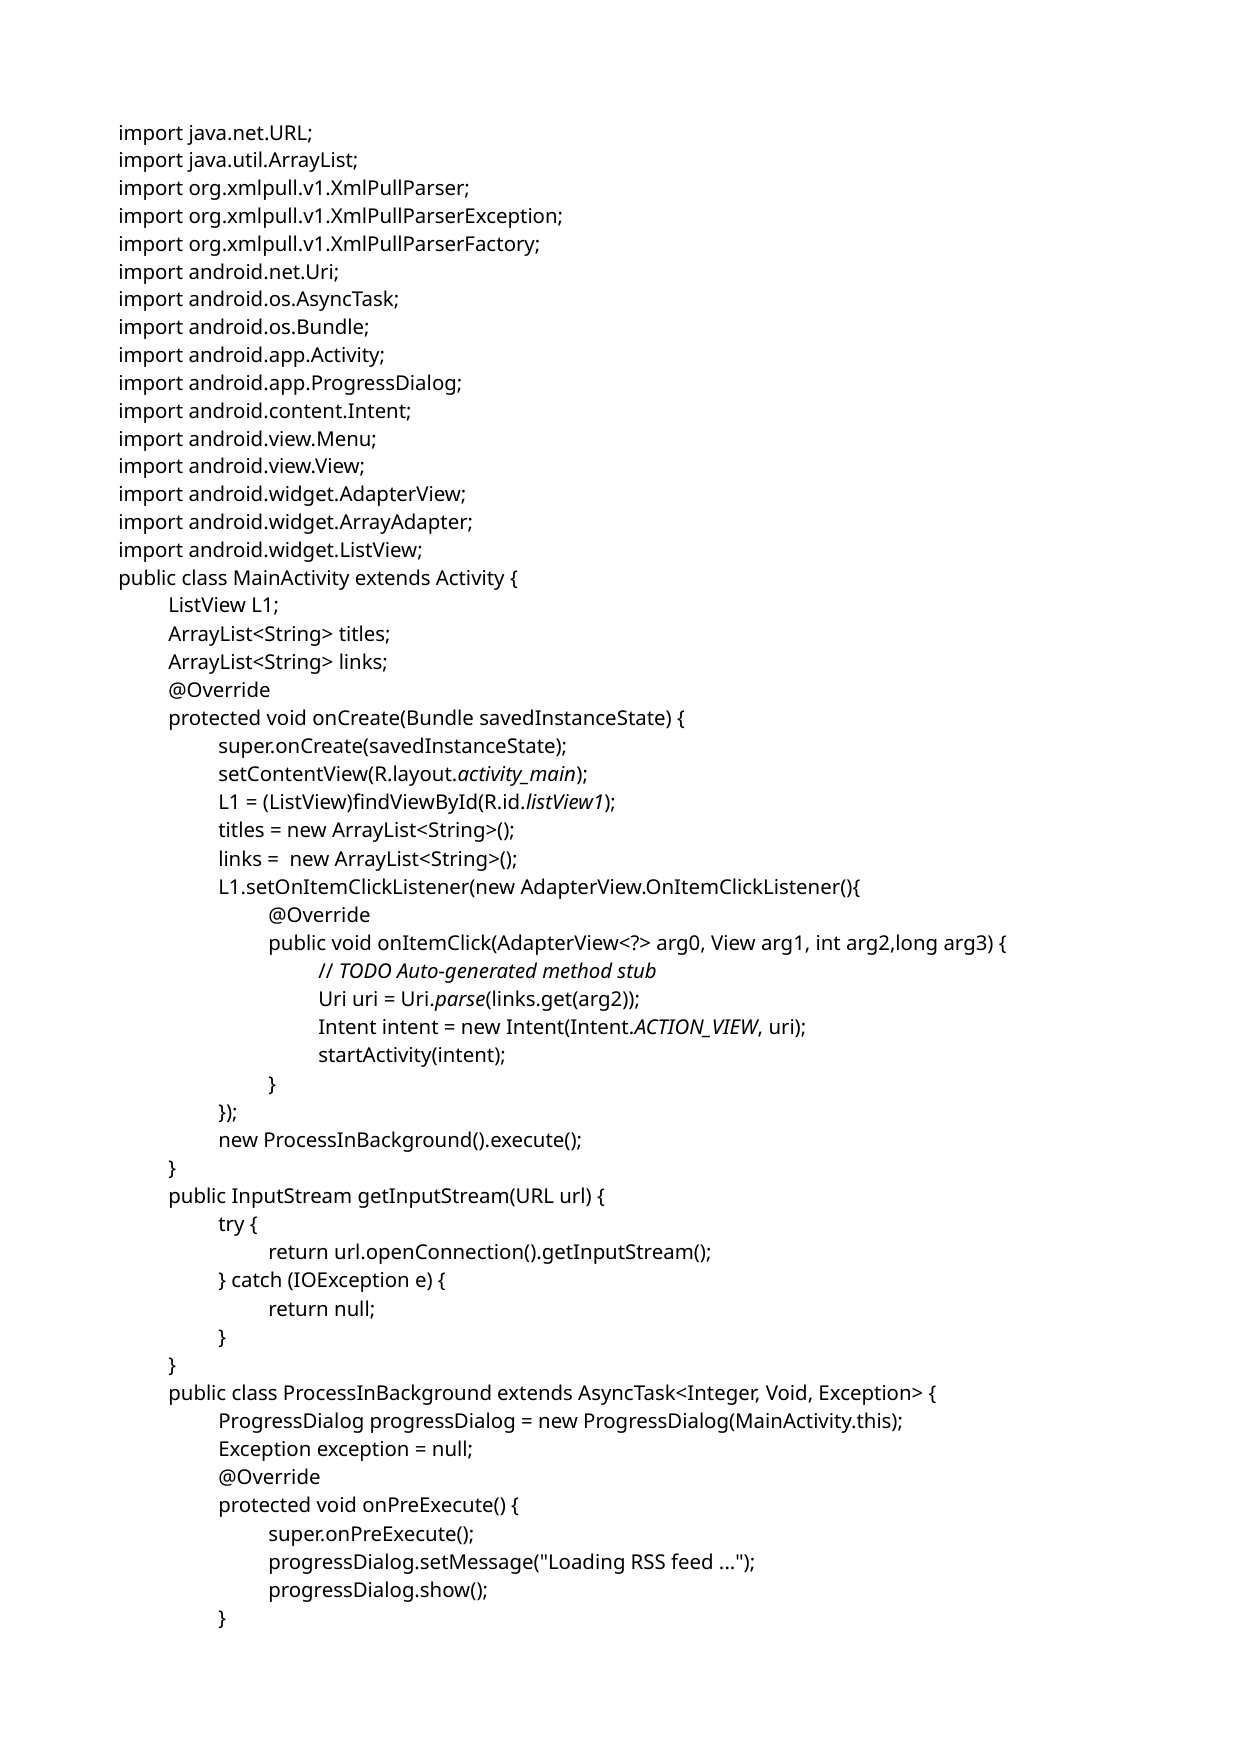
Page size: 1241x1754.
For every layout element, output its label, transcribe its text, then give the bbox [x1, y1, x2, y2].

text ProgressDialog progressDialog = new ProgressDialog(MainActivity.this); [118, 1407, 1122, 1435]
text }); [118, 1097, 1122, 1125]
text } [118, 1069, 1122, 1097]
text Uri uri = Uri.parse(links.get(arg2)); [118, 985, 1122, 1013]
text import android.app.ProgressDialog; [118, 368, 1122, 396]
text public class ProcessInBackground extends AsyncTask<Integer, Void, Exception> { [118, 1378, 1122, 1407]
text return null; [118, 1294, 1122, 1322]
text links = new ArrayList<String>(); [118, 844, 1122, 872]
text super.onPreExecute(); [118, 1519, 1122, 1547]
text setContentView(R.layout.activity_main); [118, 760, 1122, 788]
text startActivity(intent); [118, 1041, 1122, 1069]
text } [118, 1153, 1122, 1182]
text public InputStream getInputStream(URL url) { [118, 1182, 1122, 1210]
text import android.view.Menu; [118, 424, 1122, 452]
text return url.openConnection().getInputStream(); [118, 1238, 1122, 1266]
text import android.widget.AdapterView; [118, 480, 1122, 507]
text Intent intent = new Intent(Intent.ACTION_VIEW, uri); [118, 1013, 1122, 1041]
text super.onCreate(savedInstanceState); [118, 732, 1122, 760]
text import android.os.AsyncTask; [118, 285, 1122, 313]
text import android.os.Bundle; [118, 313, 1122, 341]
text @Override [118, 900, 1122, 928]
text } [118, 1322, 1122, 1350]
text import org.xmlpull.v1.XmlPullParserFactory; [118, 229, 1122, 257]
text import android.widget.ArrayAdapter; [118, 507, 1122, 535]
text import android.content.Intent; [118, 396, 1122, 424]
text import java.util.ArrayList; [118, 146, 1122, 174]
text titles = new ArrayList<String>(); [118, 816, 1122, 844]
text progressDialog.setMessage("Loading RSS feed ..."); [118, 1547, 1122, 1575]
text ArrayList<String> titles; [118, 619, 1122, 647]
text progressDialog.show(); [118, 1575, 1122, 1603]
text } [118, 1603, 1122, 1632]
text } [118, 1350, 1122, 1378]
text // TODO Auto-generated method stub [118, 957, 1122, 985]
text L1.setOnItemClickListener(new AdapterView.OnItemClickListener(){ [118, 872, 1122, 900]
text try { [118, 1210, 1122, 1238]
text import org.xmlpull.v1.XmlPullParser; [118, 174, 1122, 202]
text public void onItemClick(AdapterView<?> arg0, View arg1, int arg2,long arg3) { [118, 928, 1122, 957]
text } catch (IOException e) { [118, 1266, 1122, 1294]
text @Override [118, 675, 1122, 703]
text protected void onCreate(Bundle savedInstanceState) { [118, 703, 1122, 732]
text import android.widget.ListView; [118, 535, 1122, 563]
text @Override [118, 1463, 1122, 1491]
text new ProcessInBackground().execute(); [118, 1125, 1122, 1153]
text import android.net.Uri; [118, 257, 1122, 285]
text L1 = (ListView)findViewById(R.id.listView1); [118, 788, 1122, 816]
text protected void onPreExecute() { [118, 1491, 1122, 1519]
text import android.view.View; [118, 452, 1122, 480]
text import java.net.URL; [118, 118, 1122, 146]
text import org.xmlpull.v1.XmlPullParserException; [118, 202, 1122, 229]
text public class MainActivity extends Activity { [118, 563, 1122, 591]
text Exception exception = null; [118, 1435, 1122, 1463]
text ArrayList<String> links; [118, 647, 1122, 675]
text ListView L1; [118, 591, 1122, 619]
text import android.app.Activity; [118, 341, 1122, 368]
